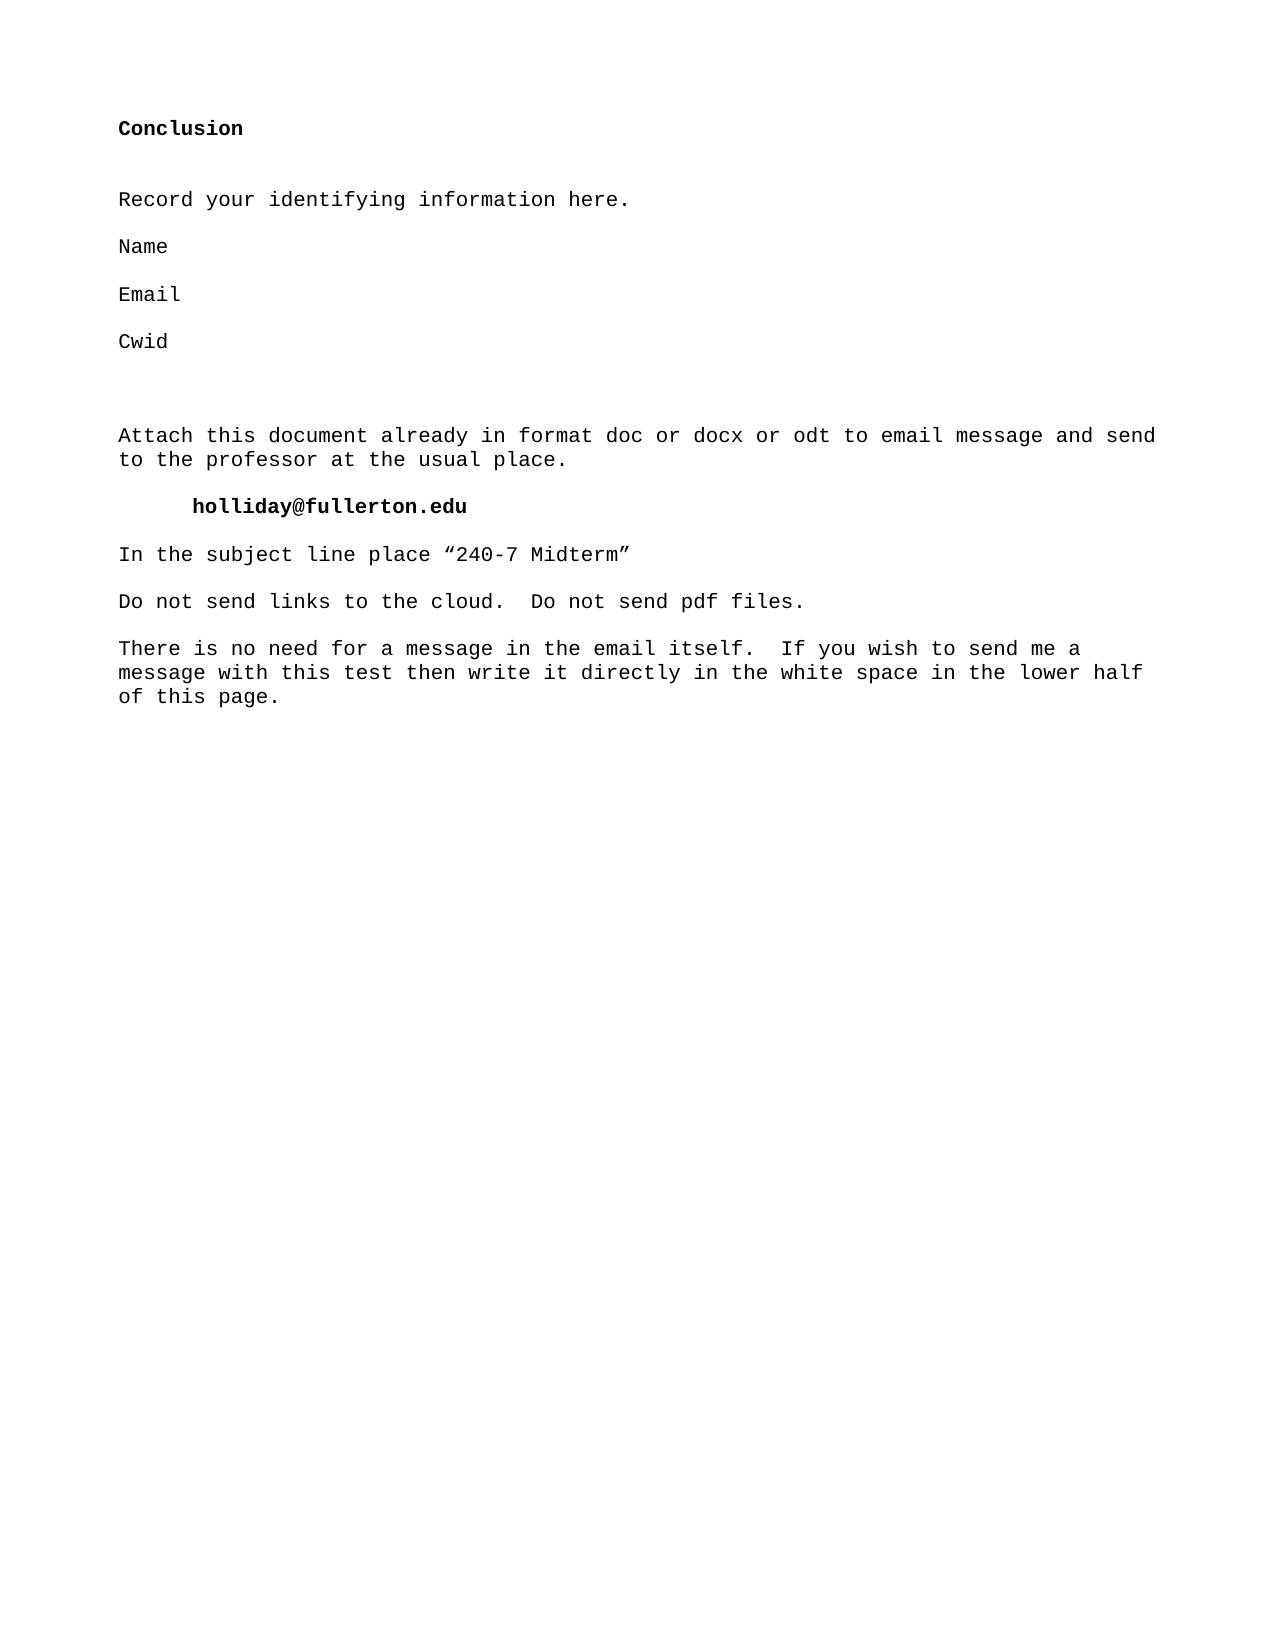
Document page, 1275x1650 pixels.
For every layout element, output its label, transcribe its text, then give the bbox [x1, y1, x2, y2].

text Cwid [118, 331, 1157, 354]
text In the subject line place “240-7 Midterm” [118, 544, 1157, 567]
text There is no need for a message in the email itself. If you wish to send me a message with this test then write it directly in the white space in the lower half of this page. [118, 638, 1157, 709]
text Do not send links to the cloud. Do not send pdf files. [118, 591, 1157, 615]
text Attach this document already in format doc or docx or odt to email message and send to the professor at the usual place. [118, 426, 1157, 473]
text Name [118, 236, 1157, 260]
text Conclusion [118, 118, 1157, 142]
text Email [118, 284, 1157, 307]
text Record your identifying information here. [118, 189, 1157, 213]
text holliday@fullerton.edu [118, 496, 1157, 520]
